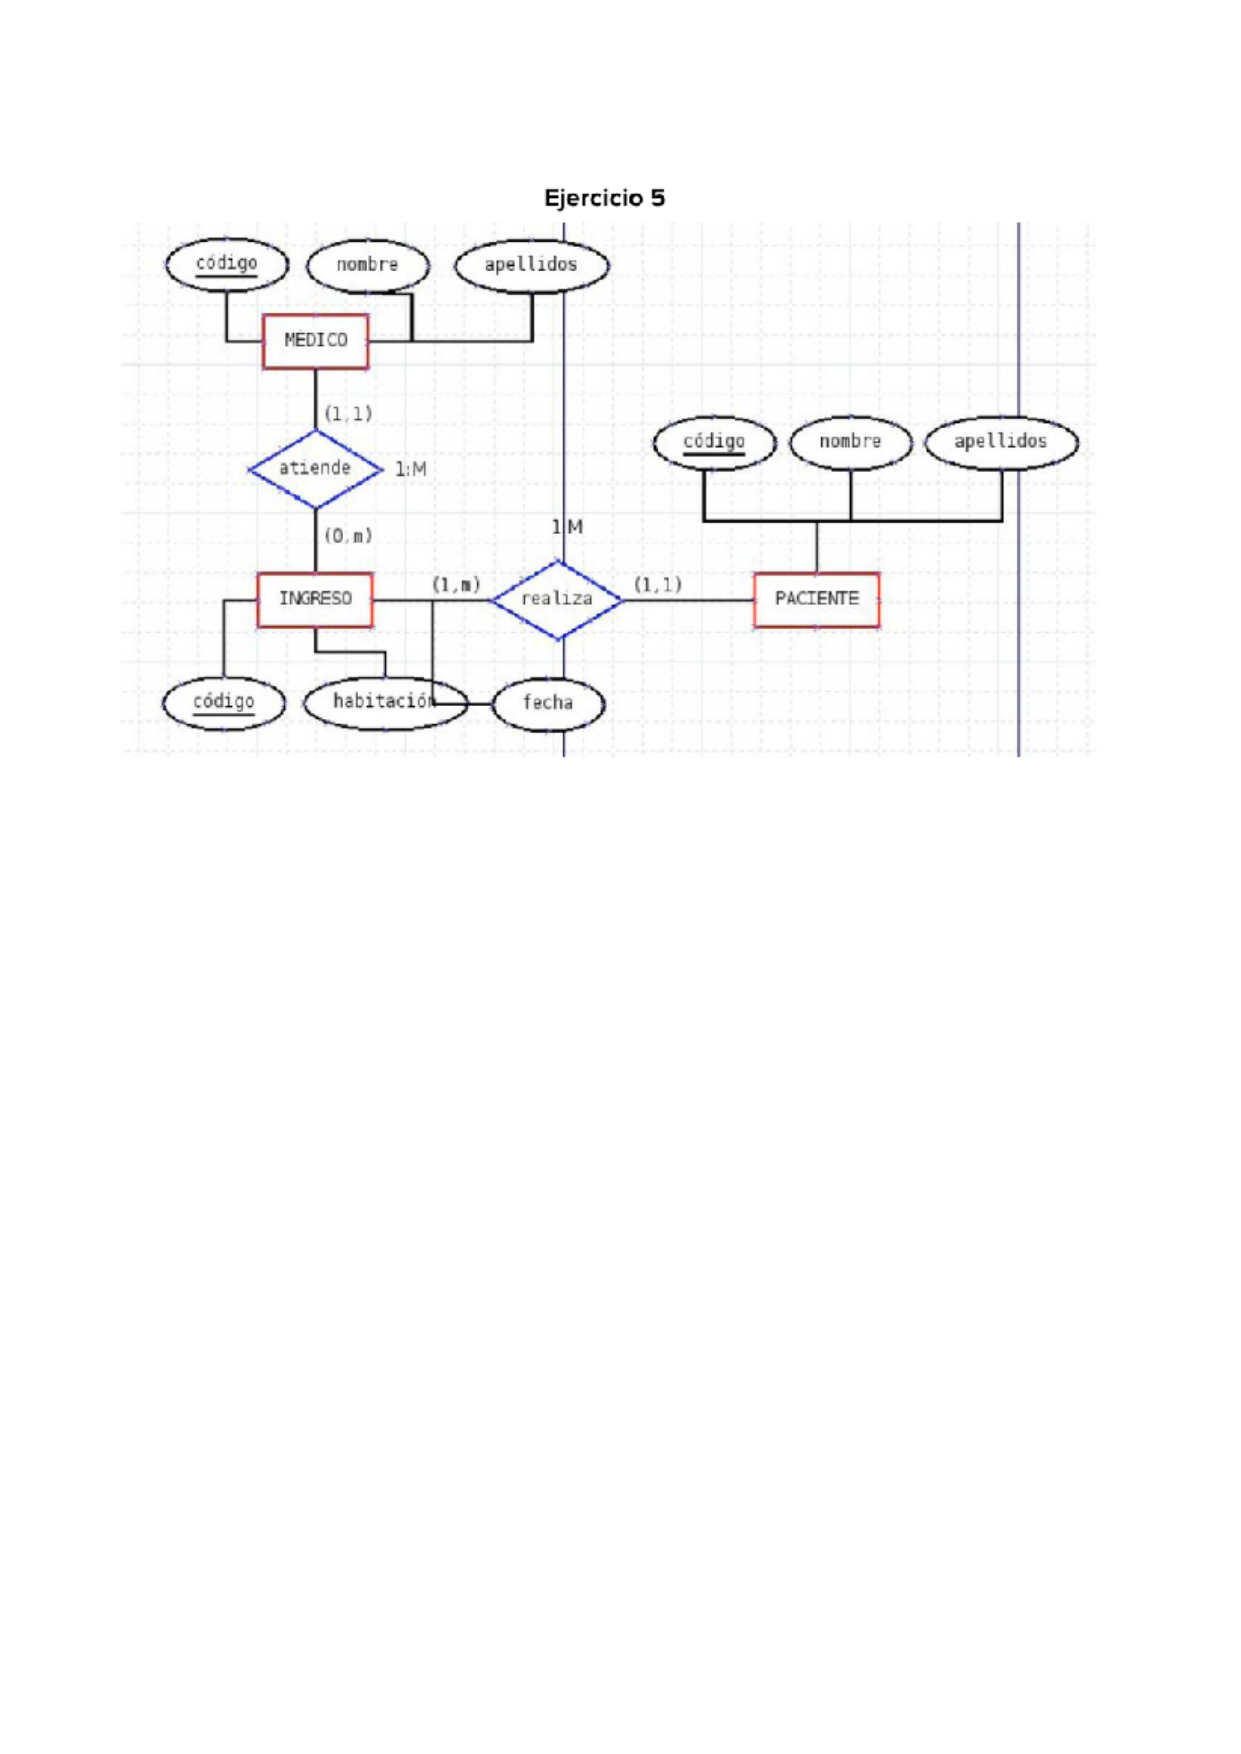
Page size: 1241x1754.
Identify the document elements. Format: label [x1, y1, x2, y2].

picture [118, 185, 1123, 789]
